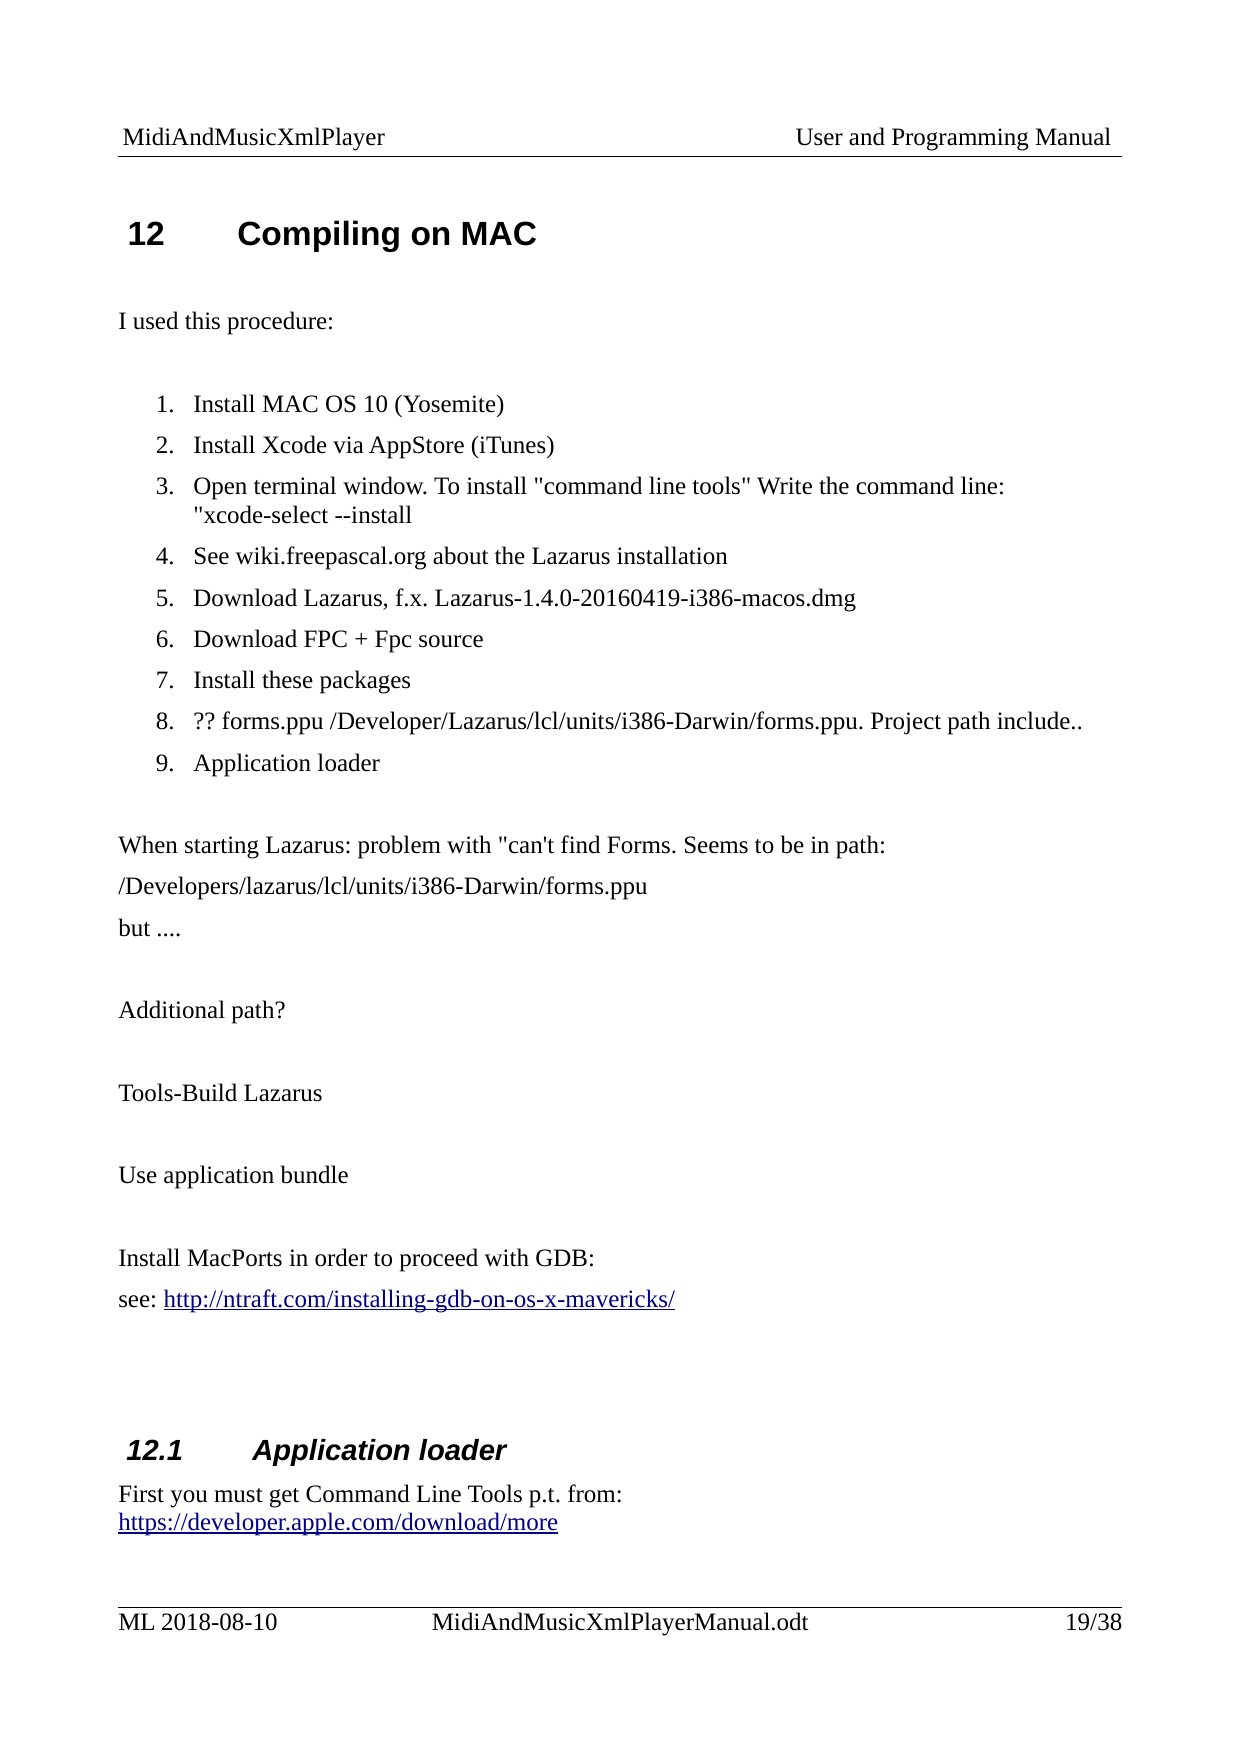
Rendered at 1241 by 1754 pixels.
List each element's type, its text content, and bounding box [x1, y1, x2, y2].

subtitle Compiling on MAC [118, 214, 1122, 253]
list Install these packages [156, 665, 1122, 694]
list ?? forms.ppu /Developer/Lazarus/lcl/units/i386-Darwin/forms.ppu. Project path include.. [156, 706, 1122, 735]
text Use application bundle [118, 1160, 1122, 1189]
list Application loader [156, 748, 1122, 776]
text I used this procedure: [118, 306, 1122, 335]
text Install MacPorts in order to proceed with GDB: [118, 1243, 1122, 1271]
list Install Xcode via AppStore (iTunes) [156, 430, 1122, 459]
list See wiki.freepascal.org about the Lazarus installation [156, 541, 1122, 570]
list Download Lazarus, f.x. Lazarus-1.4.0-20160419-i386-macos.dmg [156, 583, 1122, 611]
text Additional path? [118, 995, 1122, 1024]
subtitle Application loader [118, 1433, 1122, 1466]
list Open terminal window. To install "command line tools" Write the command line: "xcode-select --install [156, 471, 1122, 529]
text First you must get Command Line Tools p.t. from: https://developer.apple.com/download/more [118, 1479, 1122, 1536]
list Download FPC + Fpc source [156, 624, 1122, 653]
text /Developers/lazarus/lcl/units/i386-Darwin/forms.ppu [118, 871, 1122, 900]
list Install MAC OS 10 (Yosemite) [156, 389, 1122, 418]
text Tools-Build Lazarus [118, 1078, 1122, 1106]
text but .... [118, 913, 1122, 941]
text see: http://ntraft.com/installing-gdb-on-os-x-mavericks/ [118, 1284, 1122, 1313]
text When starting Lazarus: problem with "can't find Forms. Seems to be in path: [118, 830, 1122, 859]
